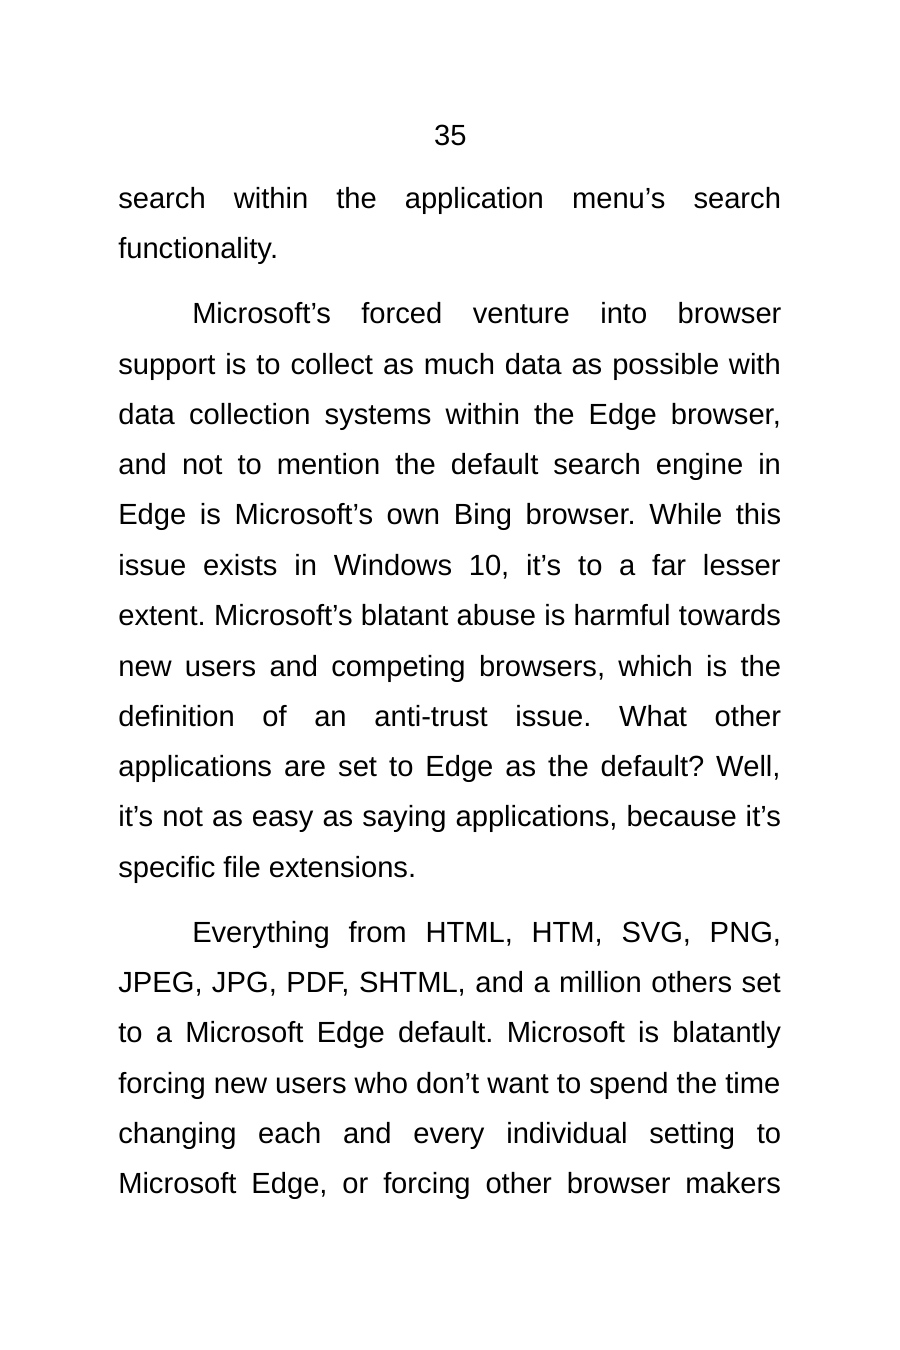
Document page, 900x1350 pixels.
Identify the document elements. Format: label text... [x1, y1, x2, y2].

text Everything from HTML, HTM, SVG, PNG, JPEG, JPG, PDF, SHTML, and a million others set to a Microsoft Edge default. Microsoft is blatantly forcing new users who don’t want to spend the time changing each and every individual setting to Microsoft Edge, or forcing other browser makers [118, 915, 782, 1200]
text Microsoft’s forced venture into browser support is to collect as much data as possible with data collection systems within the Edge browser, and not to mention the default search engine in Edge is Microsoft’s own Bing browser. While this issue exists in Windows 10, it’s to a far lesser extent. Microsoft’s blatant abuse is harmful towards new users and competing browsers, which is the definition of an anti-trust issue. What other applications are set to Edge as the default? Well, it’s not as easy as saying applications, because it’s specific file extensions. [118, 296, 782, 883]
text search within the application menu’s search functionality. [118, 181, 782, 265]
